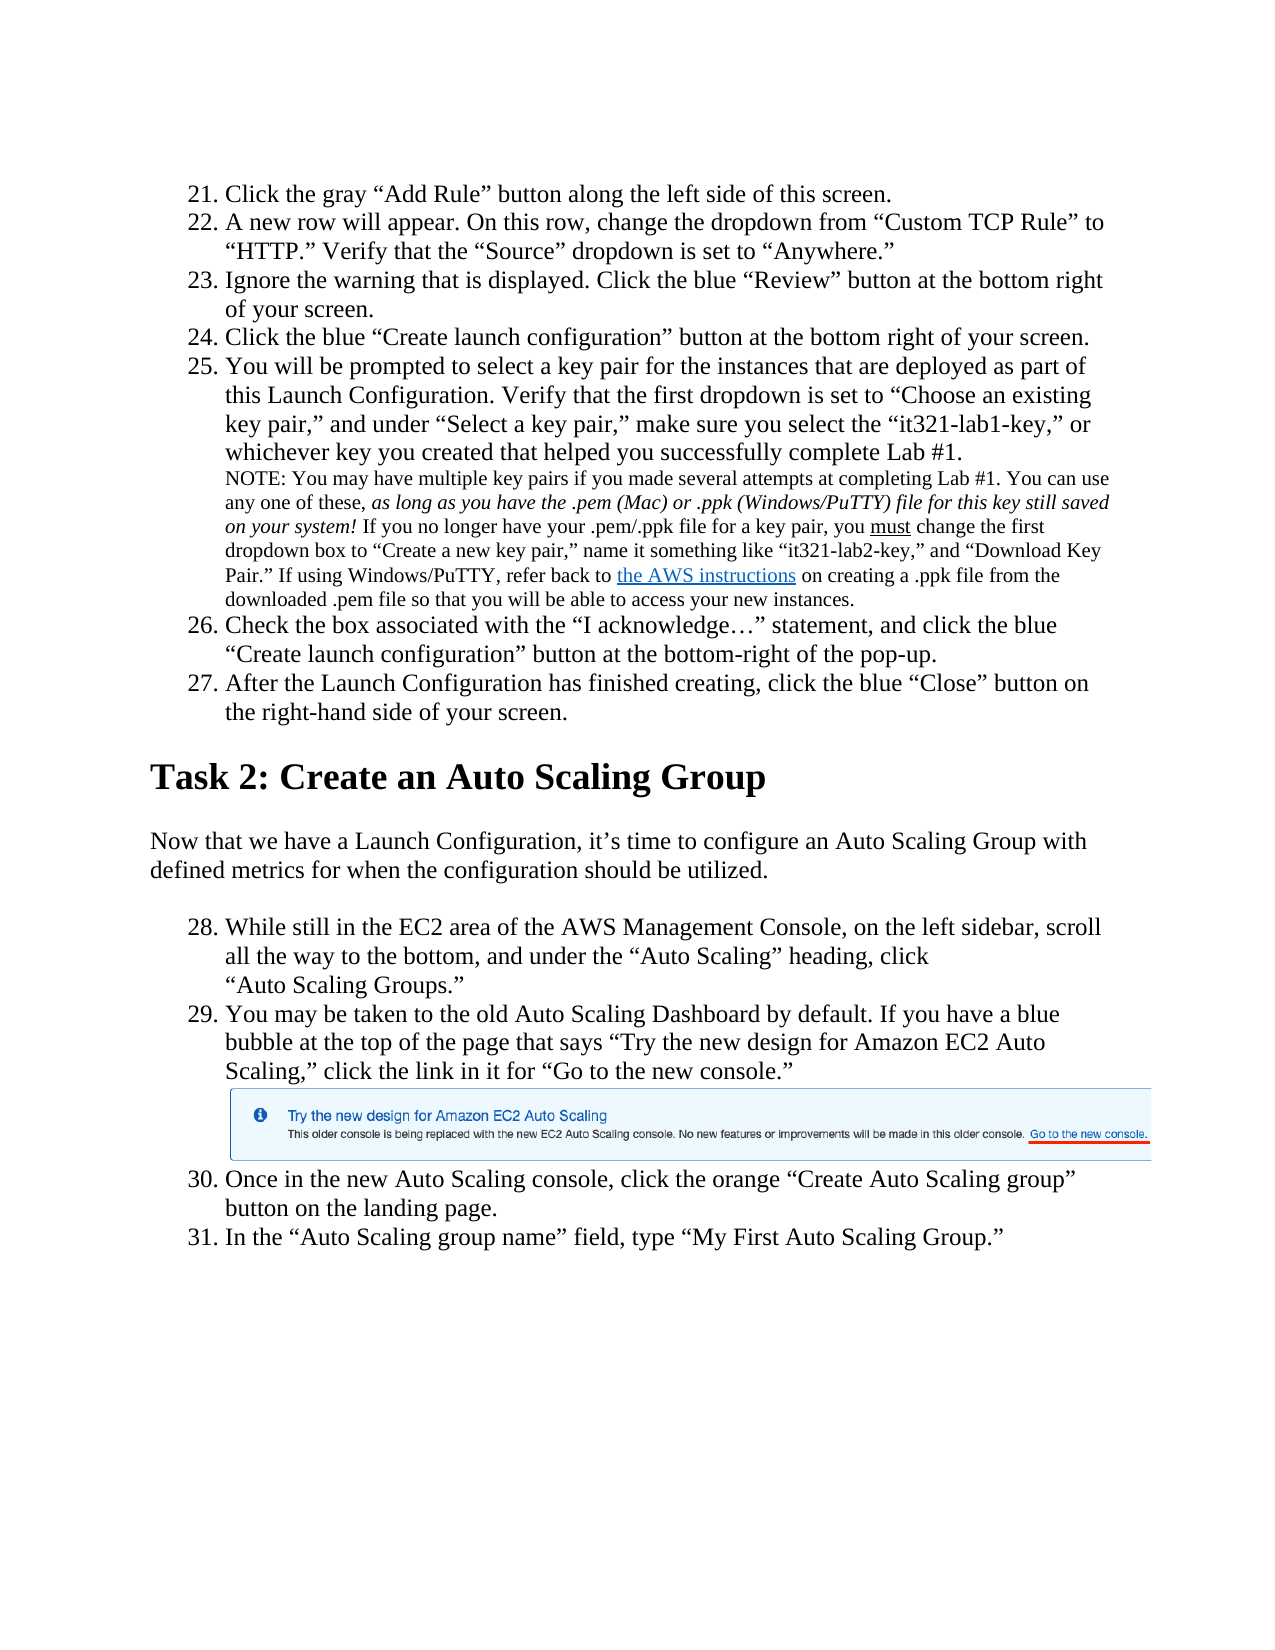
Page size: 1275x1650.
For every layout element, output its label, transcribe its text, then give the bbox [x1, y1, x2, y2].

list Click the gray “Add Rule” button along the left side of this screen. [187, 179, 1125, 207]
list Check the box associated with the “I acknowledge…” statement, and click the blue “Create launch configuration” button at the bottom-right of the pop-up. [187, 611, 1125, 668]
text Task 2: Create an Auto Scaling Group [150, 754, 1125, 797]
list While still in the EC2 area of the AWS Management Console, on the left sidebar, scroll all the way to the bottom, and under the “Auto Scaling” heading, click “Auto Scaling Groups.” [187, 912, 1125, 999]
list You will be prompted to select a key pair for the instances that are deployed as part of this Launch Configuration. Verify that the first dropdown is set to “Choose an existing key pair,” and under “Select a key pair,” make sure you select the “it321-lab1-key,” or whichever key you created that helped you successfully complete Lab #1. NOTE: You may have multiple key pairs if you made several attempts at completing Lab #1. You can use any one of these, as long as you have the .pem (Mac) or .ppk (Windows/PuTTY) file for this key still saved on your system! If you no longer have your .pem/.ppk file for a key pair, you must change the first dropdown box to “Create a new key pair,” name it something like “it321-lab2-key,” and “Download Key Pair.” If using Windows/PuTTY, refer back to the AWS instructions on creating a .ppk file from the downloaded .pem file so that you will be able to access your new instances. [187, 351, 1125, 611]
text Now that we have a Launch Configuration, it’s time to configure an Auto Scaling Group with defined metrics for when the configuration should be utilized. [150, 826, 1125, 884]
list Ignore the warning that is displayed. Click the blue “Review” button at the bottom right of your screen. [187, 265, 1125, 322]
list In the “Auto Scaling group name” field, type “My First Auto Scaling Group.” [187, 1222, 1125, 1251]
list Click the blue “Create launch configuration” button at the bottom right of your screen. [187, 322, 1125, 351]
list After the Launch Configuration has finished creating, click the blue “Close” button on the right-hand side of your screen. [187, 668, 1125, 726]
list Once in the new Auto Scaling console, click the orange “Create Auto Scaling group” button on the landing page. [187, 1164, 1125, 1222]
picture [225, 1085, 1152, 1165]
list You may be taken to the old Auto Scaling Dashboard by default. If you have a blue bubble at the top of the page that says “Try the new design for Amazon EC2 Auto Scaling,” click the link in it for “Go to the new console.” [187, 999, 1125, 1085]
list A new row will appear. On this row, change the dropdown from “Custom TCP Rule” to “HTTP.” Verify that the “Source” dropdown is set to “Anywhere.” [187, 207, 1125, 265]
